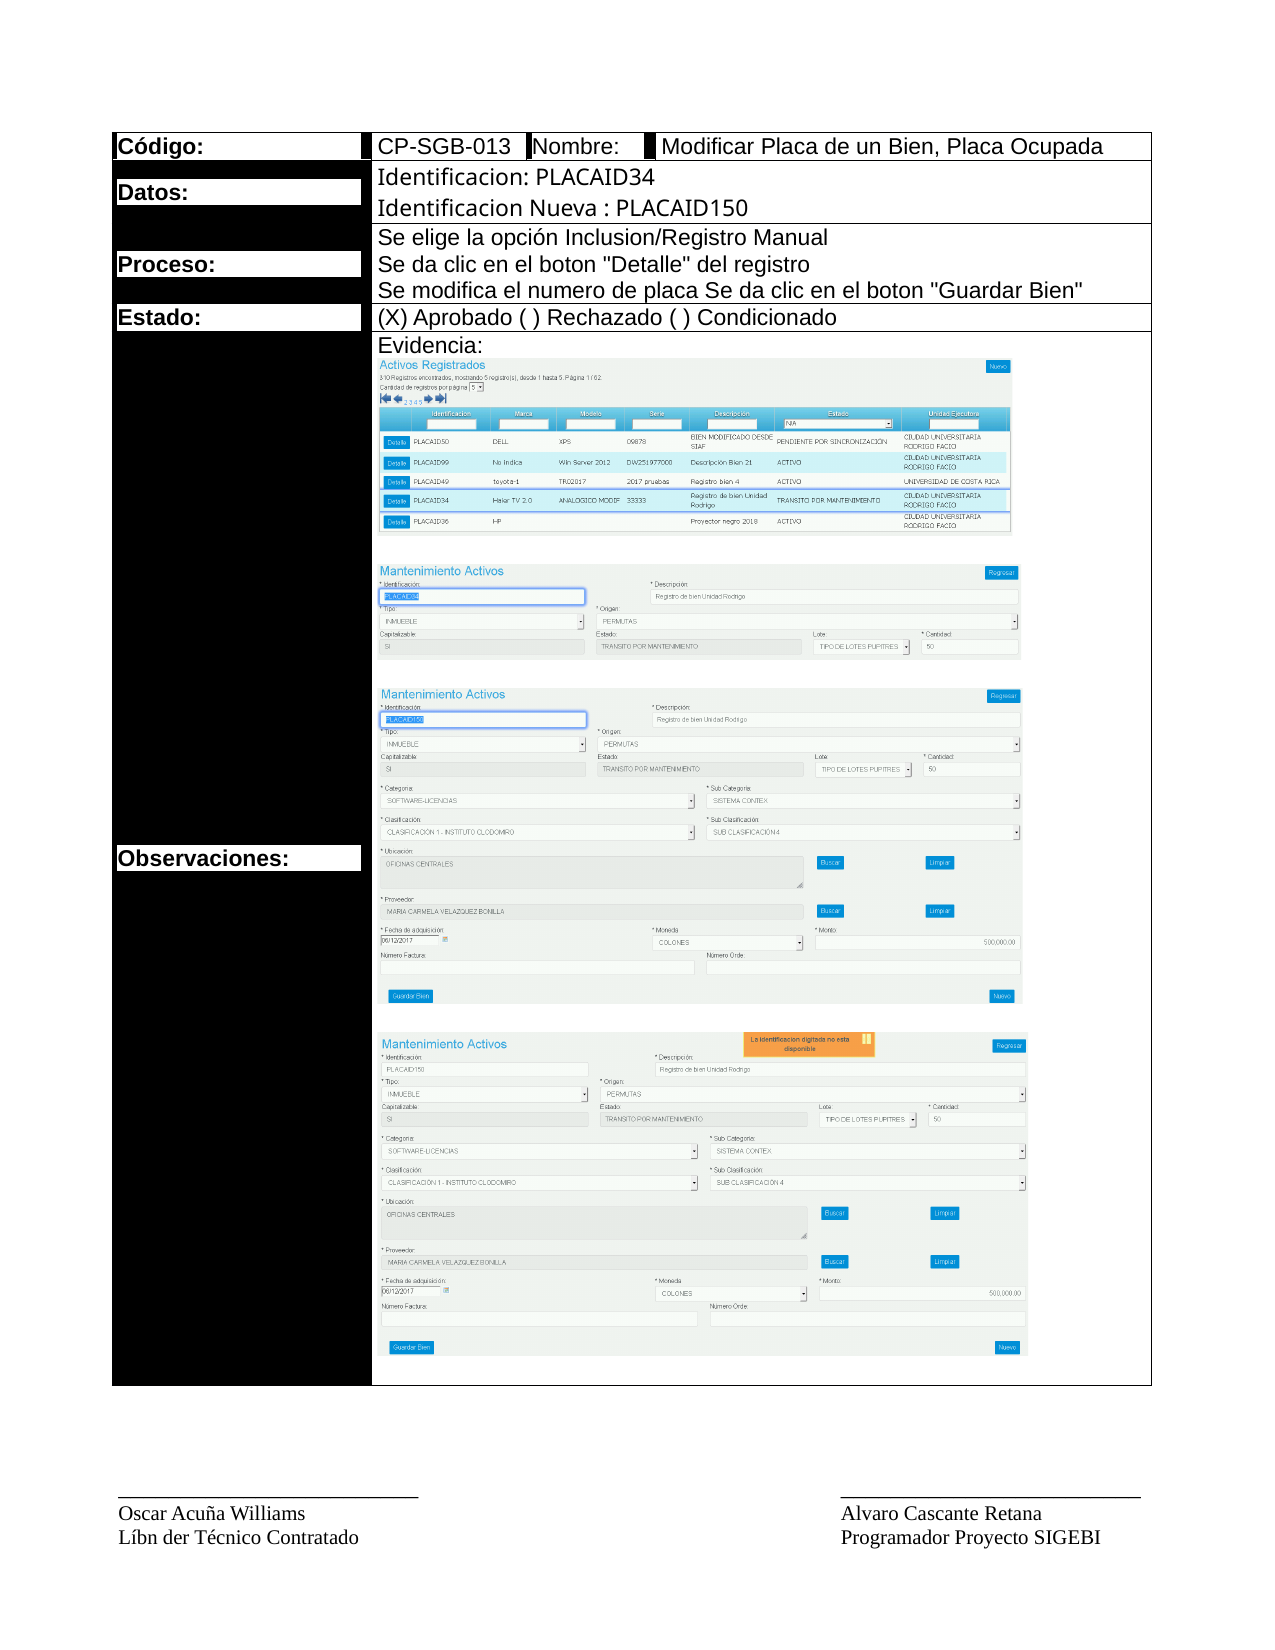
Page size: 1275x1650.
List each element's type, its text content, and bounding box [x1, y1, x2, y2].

table_cell Datos: [113, 161, 371, 223]
table_cell Observaciones: [113, 332, 371, 1385]
picture [377, 358, 1013, 536]
picture [377, 688, 1023, 1004]
text Oscar Acuña Williams Alvaro Cascante Retana [118, 1501, 1157, 1525]
table_header Código: [361, 133, 371, 159]
picture [377, 564, 1022, 660]
table_header Modificar Placa de un Bien, Placa Ocupada [656, 133, 1151, 159]
table_header CP-SGB-013 [515, 133, 526, 159]
text Líbn der Técnico Contratado Programador Proyecto SIGEBI [118, 1525, 1157, 1549]
table_cell Estado: [361, 304, 371, 331]
table_cell Identificacion: PLACAID34 Identificacion Nueva : PLACAID150 [372, 161, 1151, 223]
table_cell Evidencia: [1140, 332, 1151, 1385]
table_cell Proceso: [113, 224, 371, 303]
table_cell Evidencia: [372, 332, 377, 1385]
table_header Nombre: [644, 133, 655, 159]
picture [377, 1032, 1029, 1356]
text ________________________ ________________________ [118, 1472, 1157, 1501]
